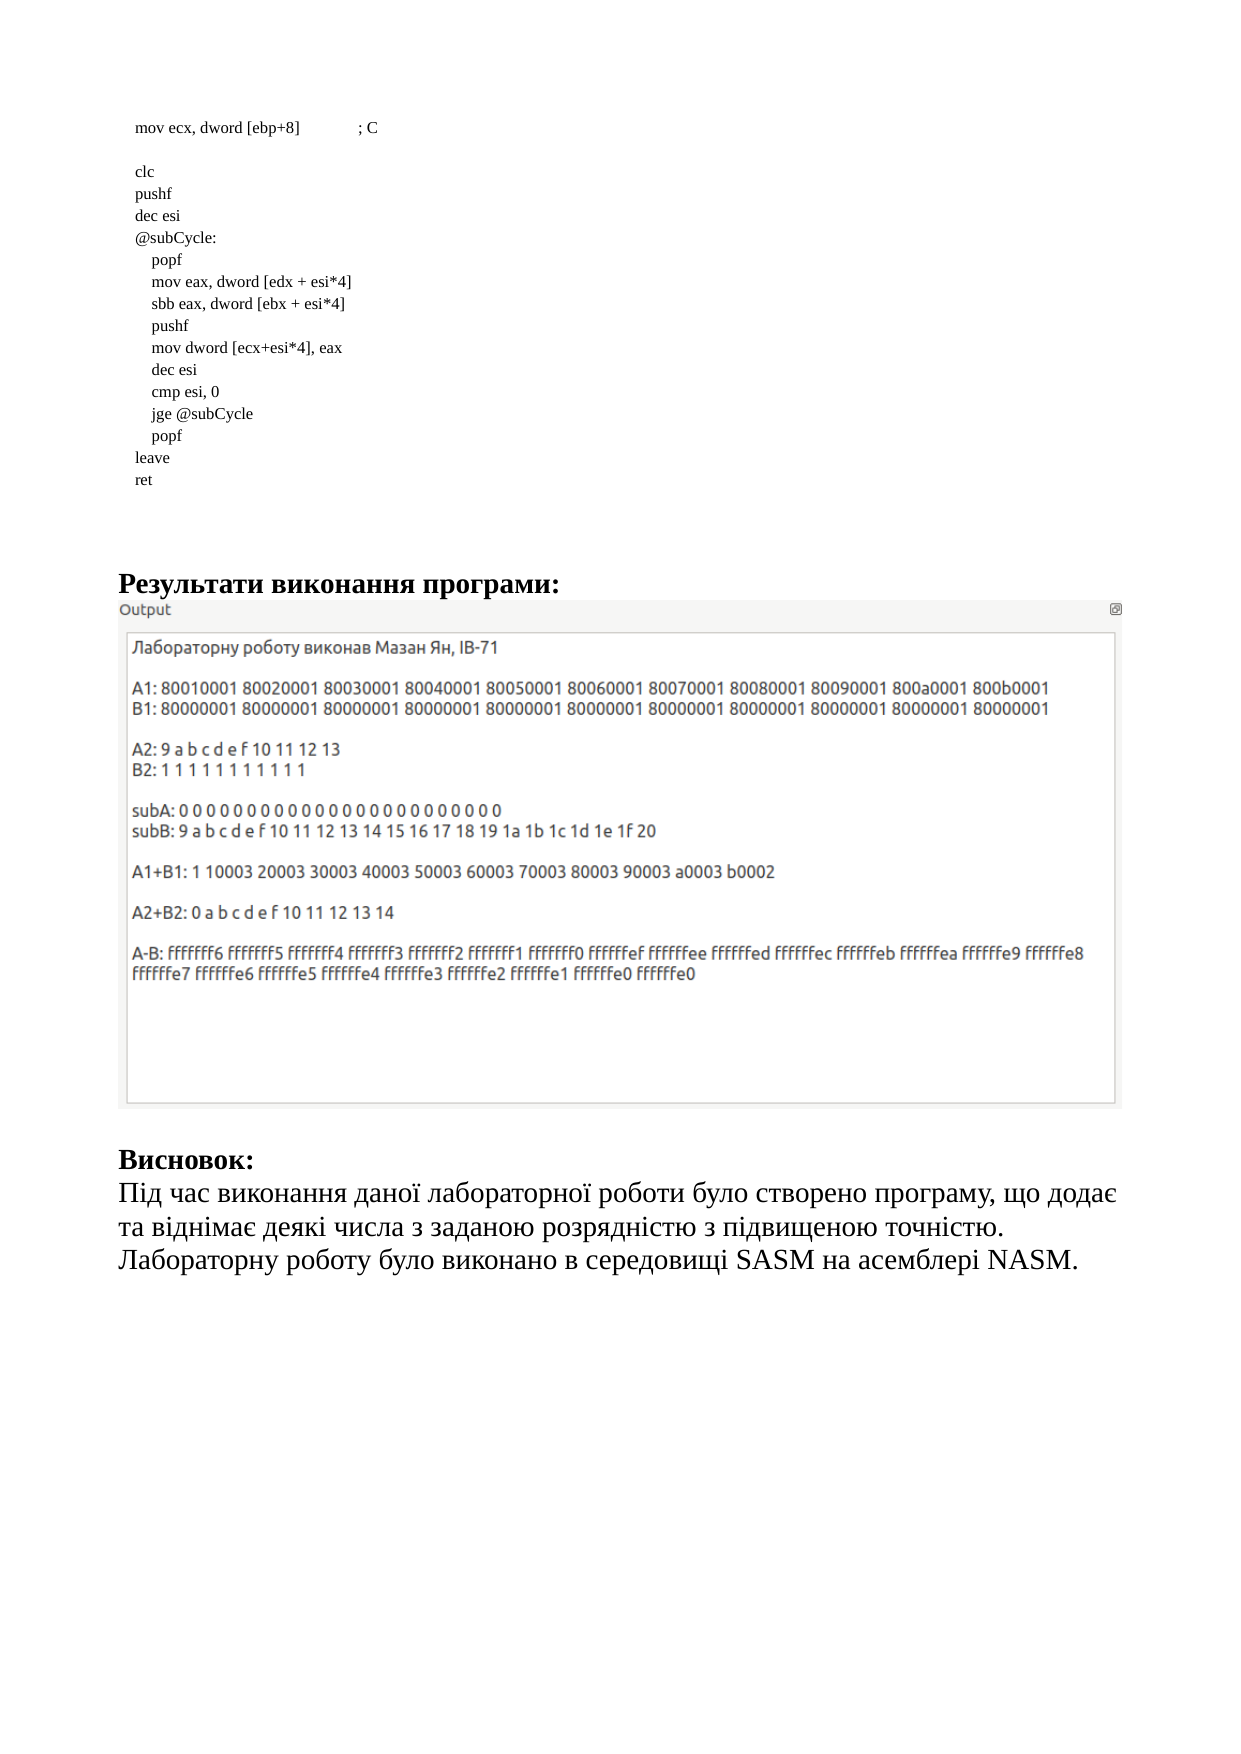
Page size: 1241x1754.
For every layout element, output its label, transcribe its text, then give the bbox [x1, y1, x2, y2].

text sbb eax, dword [ebx + esi*4] [118, 294, 1122, 313]
text popf [118, 250, 1122, 269]
picture [118, 600, 1123, 1109]
text та віднімає деякі числа з заданою розрядністю з підвищеною точністю. Лабораторну роботу було виконано в середовищі SASM на асемблері NASM. [118, 1209, 1122, 1276]
text jge @subCycle [118, 404, 1122, 423]
text pushf [118, 316, 1122, 335]
text mov ecx, dword [ebp+8] ; C [118, 118, 1122, 137]
text Під час виконання даної лабораторної роботи було створено програму, що додає [118, 1175, 1122, 1209]
text clc [118, 162, 1122, 181]
text dec esi [118, 206, 1122, 225]
text Результати виконання програми: [118, 566, 1122, 600]
text dec esi [118, 360, 1122, 379]
text @subCycle: [118, 228, 1122, 247]
text leave [118, 448, 1122, 467]
text popf [118, 426, 1122, 445]
text cmp esi, 0 [118, 382, 1122, 401]
text ret [118, 470, 1122, 489]
text mov eax, dword [edx + esi*4] [118, 272, 1122, 291]
text Висновок: [118, 1142, 1122, 1175]
text mov dword [ecx+esi*4], eax [118, 338, 1122, 357]
text pushf [118, 184, 1122, 203]
